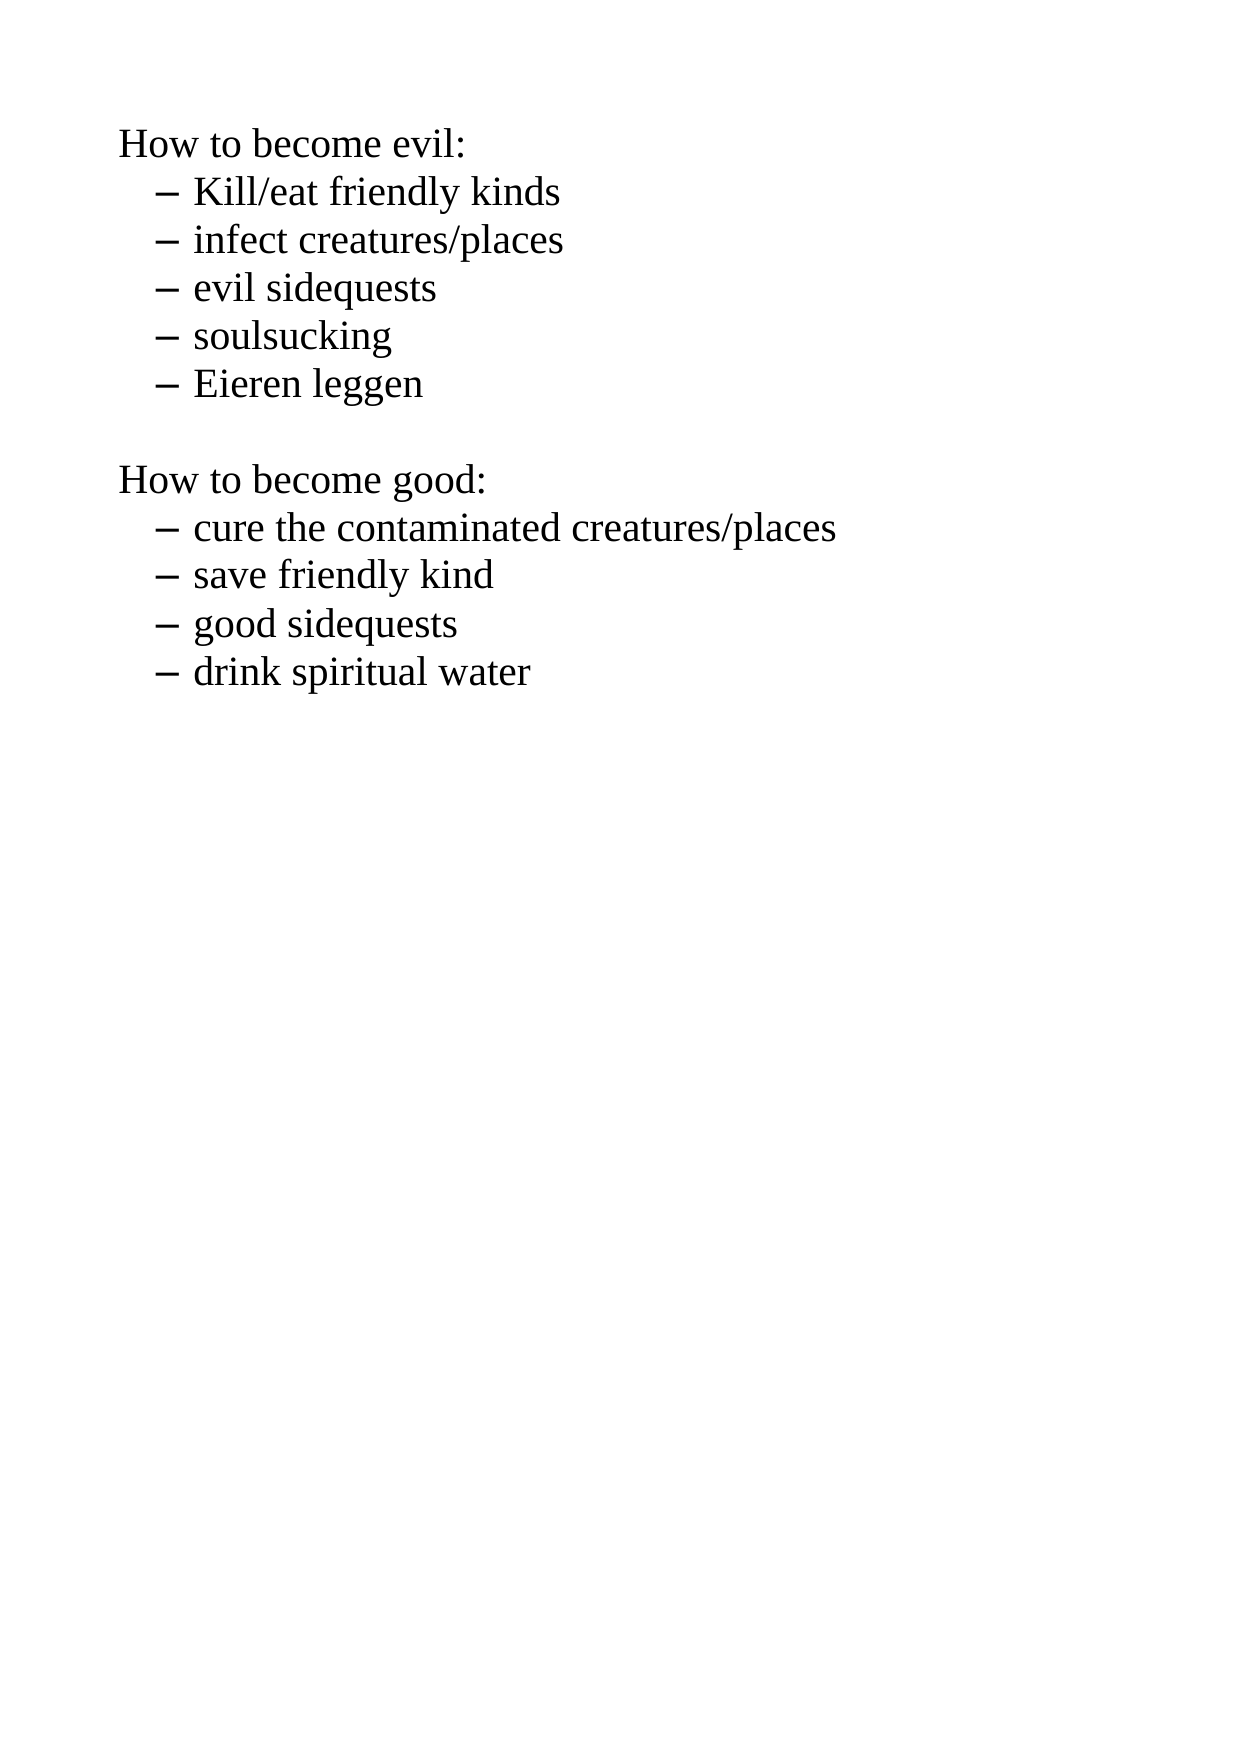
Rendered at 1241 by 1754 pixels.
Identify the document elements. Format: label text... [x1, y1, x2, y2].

list good sidequests [156, 598, 1122, 646]
list Kill/eat friendly kinds [156, 166, 1122, 214]
list evil sidequests [156, 262, 1122, 310]
text How to become good: [118, 454, 1122, 502]
list soulsucking [156, 310, 1122, 358]
list save friendly kind [156, 550, 1122, 598]
list Eieren leggen [156, 358, 1122, 406]
list infect creatures/places [156, 214, 1122, 262]
text How to become evil: [118, 118, 1122, 166]
list drink spiritual water [156, 646, 1122, 694]
list cure the contaminated creatures/places [156, 502, 1122, 550]
